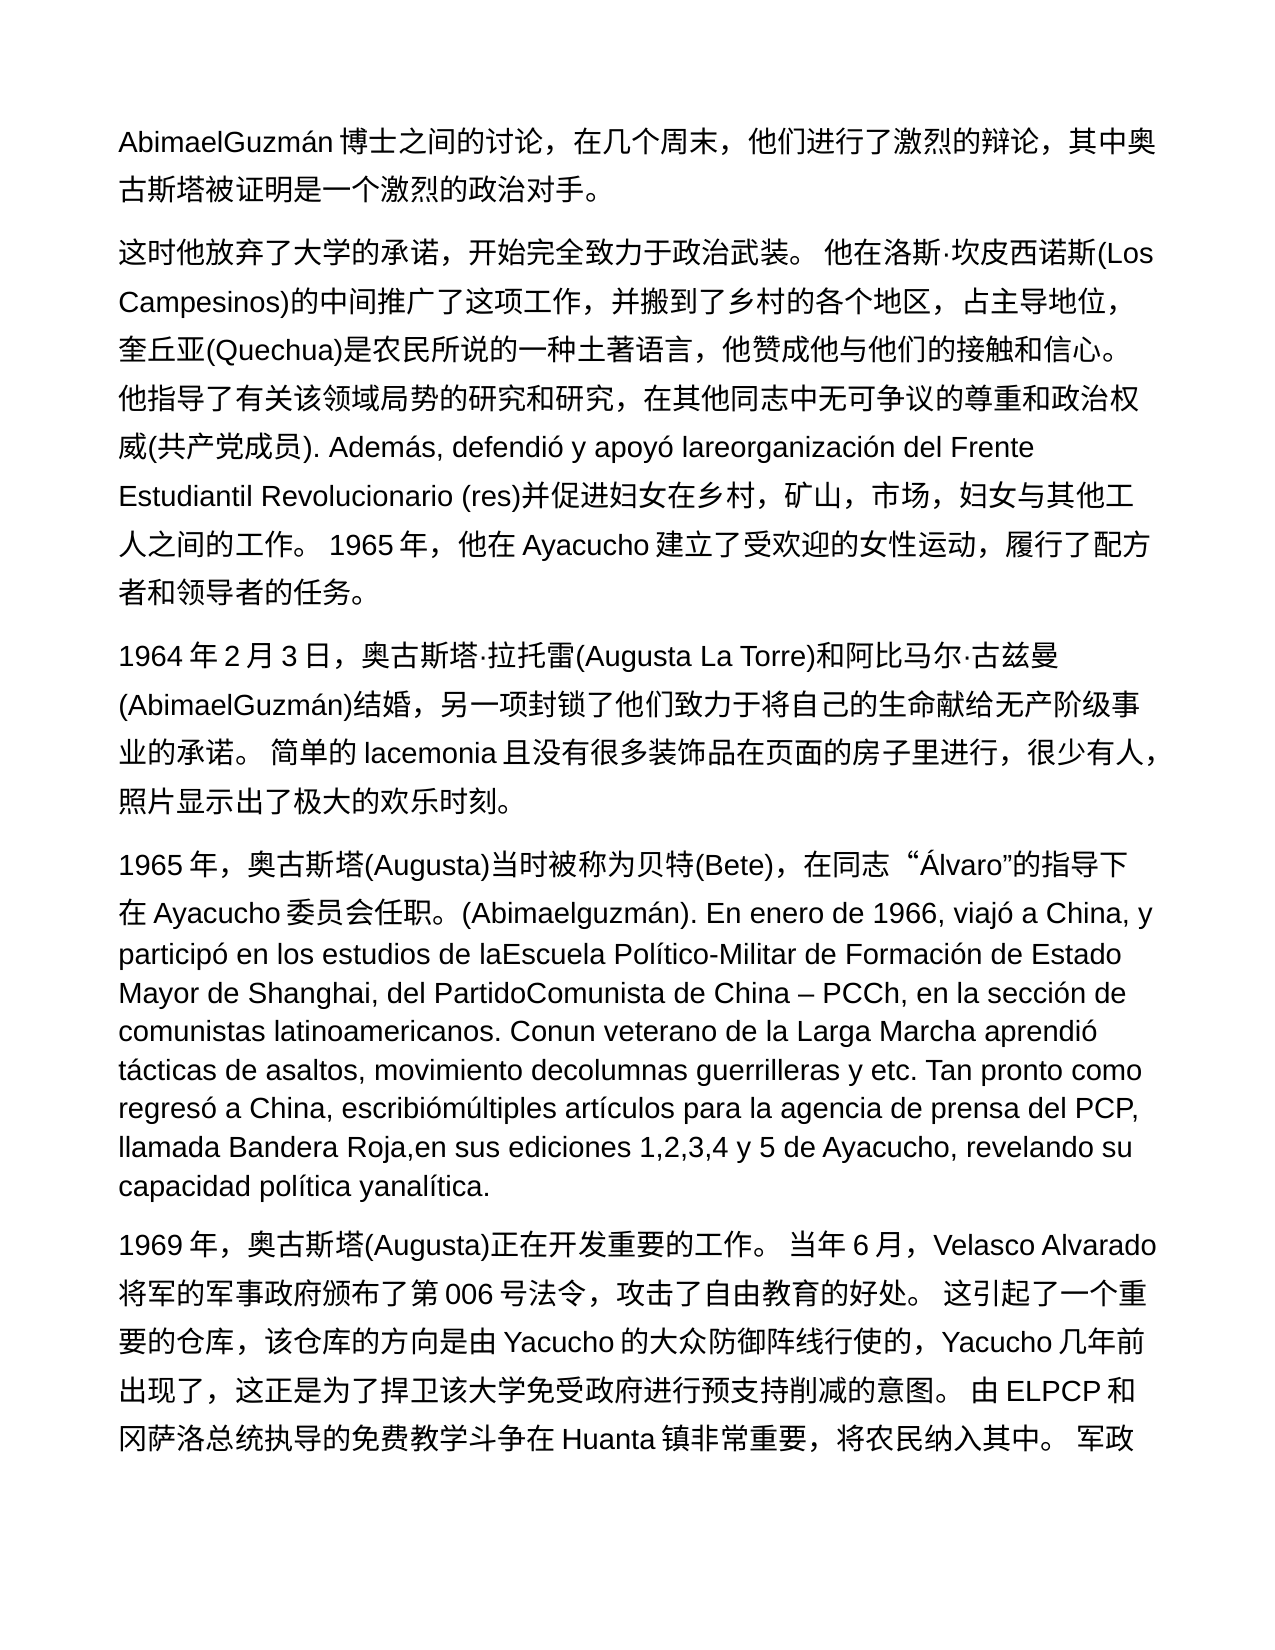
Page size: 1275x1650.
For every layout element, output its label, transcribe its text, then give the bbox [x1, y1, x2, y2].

text 这时他放弃了大学的承诺，开始完全致力于政治武装。 他在洛斯·坎皮西诺斯(Los Campesinos)的中间推广了这项工作，并搬到了乡村的各个地区，占主导地位，奎丘亚(Quechua)是农民所说的一种土著语言，他赞成他与他们的接触和信心。 他指导了有关该领域局势的研究和研究，在其他同志中无可争议的尊重和政治权威(共产党成员). Además, defendió y apoyó lareorganización del Frente Estudiantil Revolucionario (res)并促进妇女在乡村，矿山，市场，妇女与其他工人之间的工作。 1965年，他在Ayacucho建立了受欢迎的女性运动，履行了配方者和领导者的任务。 [118, 230, 1157, 612]
text 1969年，奥古斯塔(Augusta)正在开发重要的工作。 当年6月，Velasco Alvarado将军的军事政府颁布了第006号法令，攻击了自由教育的好处。 这引起了一个重要的仓库，该仓库的方向是由Yacucho的大众防御阵线行使的，Yacucho几年前出现了，这正是为了捍卫该大学免受政府进行预支持削减的意图。 由ELPCP和冈萨洛总统执导的免费教学斗争在Huanta镇非常重要，将农民纳入其中。 军政 [118, 1222, 1157, 1458]
text 1964年2月3日，奥古斯塔·拉托雷(Augusta La Torre)和阿比马尔·古兹曼(AbimaelGuzmán)结婚，另一项封锁了他们致力于将自己的生命献给无产阶级事业的承诺。 简单的lacemonia且没有很多装饰品在页面的房子里进行，很少有人，照片显示出了极大的欢乐时刻。 [118, 633, 1157, 821]
text 1965年，奥古斯塔(Augusta)当时被称为贝特(Bete)，在同志“Álvaro”的指导下在Ayacucho委员会任职。(Abimaelguzmán). En enero de 1966, viajó a China, y participó en los estudios de laEscuela Político-Militar de Formación de Estado Mayor de Shanghai, del PartidoComunista de China – PCCh, en la sección de comunistas latinoamericanos. Conun veterano de la Larga Marcha aprendió tácticas de asaltos, movimiento decolumnas guerrilleras y etc. Tan pronto como regresó a China, escribiómúltiples artículos para la agencia de prensa del PCP, llamada Bandera Roja,en sus ediciones 1,2,3,4 y 5 de Ayacucho, revelando su capacidad política yanalítica. [118, 841, 1157, 1202]
text 1962年，奥古斯塔·拉托雷(Augusta La Torre)和她的父母一起搬到了瓦曼加(Huamanga)，学习了一个低矮的教学中心阿亚库乔(Ayacucho)妇女的普通学校。 由于他获得了出色的学校学习水平，他进入了这个中心，进入了选择Elexame的第四名，否则他永远无法在那里学习，因为富裕家庭的年轻独奏可以进入，他们的父母无法支付学习。 一年结束时，在苛刻的正常学校，奥古斯塔·莱托尔(Augusta Latorre)获得了很高的平均水平。 几十年后，他与正常学校与她的正常学校分享的朋友们还记得她的性格，团结，对人民和聪明的痛​​苦敏感，除了内向和保留的成功外。 年轻的女人担心自己和时尚，但对于塔的奥古斯塔，相反，他没有强调自己的美丽。奥古斯塔·德拉·托雷(Augusta de la Torre)于1963年17岁，加入了秘鲁的党派 - 社区，他的红色分数由AbimaelGuzmán博士执导，ELPCP - 危险信号 - 散发出Krushovistas de delprado修订者，经过Scadgy的Recisionist，为了捍卫马克思列宁主义，毛塔斯特想。 他曾参与Supadre和AbimaelGuzmán博士之间的讨论，在几个周末，他们进行了激烈的辩论，其中奥古斯塔被证明是一个激烈的政治对手。 [118, 118, 1157, 209]
